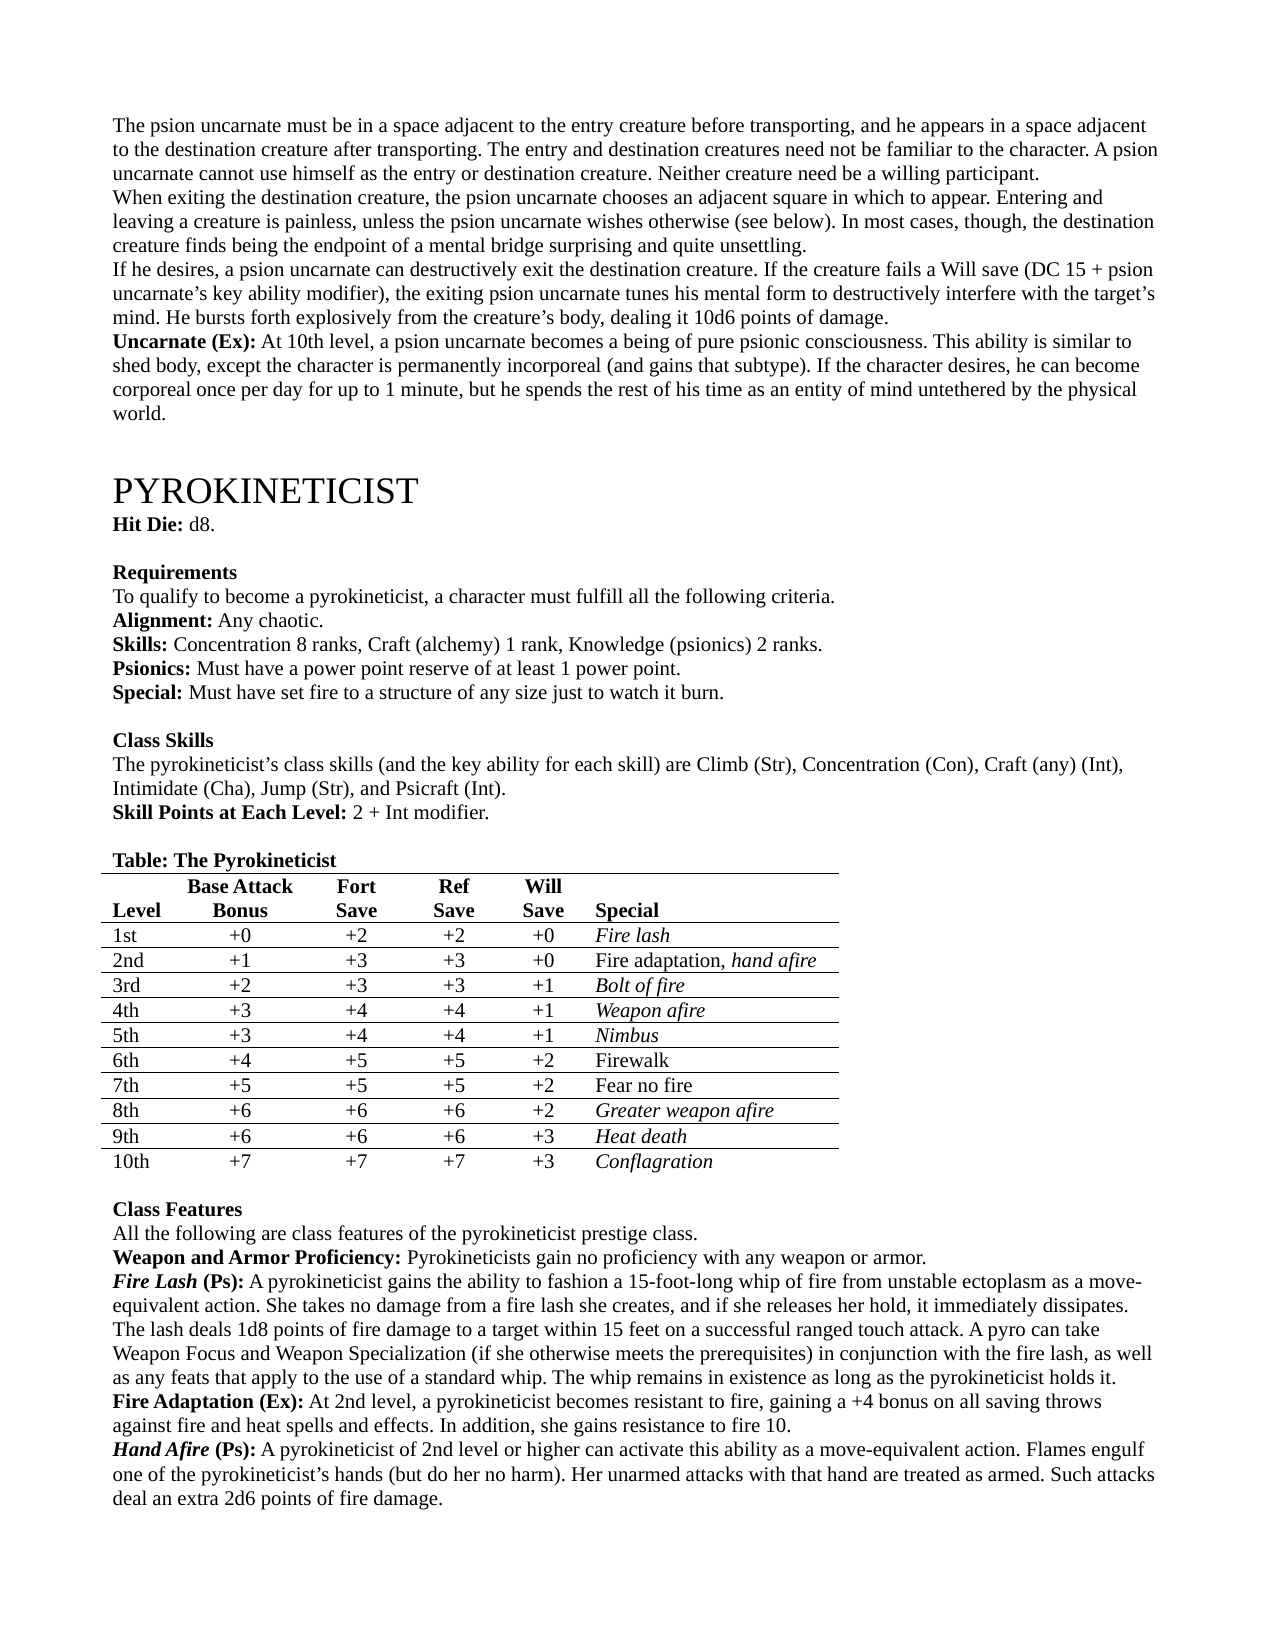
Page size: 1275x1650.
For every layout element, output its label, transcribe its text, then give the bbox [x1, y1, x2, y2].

table_cell Fire adaptation, hand afire [584, 948, 839, 972]
table_cell +0 [503, 923, 584, 947]
table_cell Heat death [584, 1124, 839, 1148]
table_cell 5th [101, 1023, 172, 1047]
text Uncarnate (Ex): At 10th level, a psion uncarnate becomes a being of pure psionic consciousness. This ability is similar to shed body, except the character is permanently incorporeal (and gains that subtype). If the character desires, he can become corporeal once per day for up to 1 minute, but he spends the rest of his time as an entity of mind untethered by the physical world. [112, 329, 1162, 425]
table_cell +2 [405, 923, 503, 947]
subtitle Requirements [112, 560, 1162, 584]
table_cell Ref Save [405, 874, 503, 922]
table_cell Base Attack Bonus [173, 874, 307, 922]
table_cell +4 [308, 998, 405, 1022]
table_cell +1 [503, 998, 584, 1022]
table_cell 2nd [101, 948, 172, 972]
table_cell +7 [173, 1149, 307, 1173]
table_cell +2 [308, 923, 405, 947]
table_cell +1 [173, 948, 307, 972]
table_cell 3rd [101, 973, 172, 997]
table_cell +3 [503, 1149, 584, 1173]
text Special: Must have set fire to a structure of any size just to watch it burn. [112, 680, 1162, 704]
table_cell +1 [503, 973, 584, 997]
text Skills: Concentration 8 ranks, Craft (alchemy) 1 rank, Knowledge (psionics) 2 ranks. [112, 632, 1162, 656]
table_cell Fort Save [308, 874, 405, 922]
text Hand Afire (Ps): A pyrokineticist of 2nd level or higher can activate this ability as a move-equivalent action. Flames engulf one of the pyrokineticist’s hands (but do her no harm). Her unarmed attacks with that hand are treated as armed. Such attacks deal an extra 2d6 points of fire damage. [112, 1437, 1162, 1509]
table_cell Fire lash [584, 923, 839, 947]
table_cell +3 [308, 973, 405, 997]
table_cell +2 [503, 1048, 584, 1072]
table_cell Conflagration [584, 1149, 839, 1173]
table_cell +5 [405, 1073, 503, 1097]
table_cell 8th [101, 1099, 172, 1122]
table_cell +5 [308, 1048, 405, 1072]
table_cell +2 [173, 973, 307, 997]
table_cell +4 [173, 1048, 307, 1072]
text Skill Points at Each Level: 2 + Int modifier. [112, 800, 1162, 824]
table_cell Firewalk [584, 1048, 839, 1072]
table_header Table: The Pyrokineticist [101, 849, 839, 872]
table_cell +5 [308, 1073, 405, 1097]
table_cell Special [584, 874, 839, 922]
table_cell +0 [503, 948, 584, 972]
table_cell +6 [308, 1124, 405, 1148]
text The pyrokineticist’s class skills (and the key ability for each skill) are Climb (Str), Concentration (Con), Craft (any) (Int), Intimidate (Cha), Jump (Str), and Psicraft (Int). [112, 752, 1162, 800]
table_cell Nimbus [584, 1023, 839, 1047]
table_cell Fear no fire [584, 1073, 839, 1097]
table_cell +7 [308, 1149, 405, 1173]
text Psionics: Must have a power point reserve of at least 1 power point. [112, 656, 1162, 680]
table_cell +3 [405, 973, 503, 997]
text Fire Adaptation (Ex): At 2nd level, a pyrokineticist becomes resistant to fire, gaining a +4 bonus on all saving throws against fire and heat spells and effects. In addition, she gains resistance to fire 10. [112, 1389, 1162, 1437]
table_cell +4 [308, 1023, 405, 1047]
table_cell +7 [405, 1149, 503, 1173]
table_cell Will Save [503, 874, 584, 922]
table_cell 9th [101, 1124, 172, 1148]
table_cell +3 [308, 948, 405, 972]
table_cell +4 [405, 1023, 503, 1047]
table_cell +3 [173, 1023, 307, 1047]
table_cell +6 [405, 1124, 503, 1148]
table_cell 7th [101, 1073, 172, 1097]
subtitle Class Features [112, 1197, 1162, 1221]
text If he desires, a psion uncarnate can destructively exit the destination creature. If the creature fails a Will save (DC 15 + psion uncarnate’s key ability modifier), the exiting psion uncarnate tunes his mental form to destructively interfere with the target’s mind. He bursts forth explosively from the creature’s body, dealing it 10d6 points of damage. [112, 257, 1162, 329]
table_cell +2 [503, 1099, 584, 1122]
table_cell Level [101, 874, 172, 922]
table_cell +6 [173, 1124, 307, 1148]
text Fire Lash (Ps): A pyrokineticist gains the ability to fashion a 15-foot-long whip of fire from unstable ectoplasm as a move-equivalent action. She takes no damage from a fire lash she creates, and if she releases her hold, it immediately dissipates. The lash deals 1d8 points of fire damage to a target within 15 feet on a successful ranged touch attack. A pyro can take Weapon Focus and Weapon Specialization (if she otherwise meets the prerequisites) in conjunction with the fire lash, as well as any feats that apply to the use of a standard whip. The whip remains in existence as long as the pyrokineticist holds it. [112, 1269, 1162, 1389]
table_cell +4 [405, 998, 503, 1022]
table_cell +0 [173, 923, 307, 947]
table_cell 4th [101, 998, 172, 1022]
table_cell Weapon afire [584, 998, 839, 1022]
text To qualify to become a pyrokineticist, a character must fulfill all the following criteria. [112, 584, 1162, 608]
subtitle Class Skills [112, 728, 1162, 752]
table_cell +5 [173, 1073, 307, 1097]
table_cell Greater weapon afire [584, 1099, 839, 1122]
text The psion uncarnate must be in a space adjacent to the entry creature before transporting, and he appears in a space adjacent to the destination creature after transporting. The entry and destination creatures need not be familiar to the character. A psion uncarnate cannot use himself as the entry or destination creature. Neither creature need be a willing participant. [112, 112, 1162, 185]
table_cell Bolt of fire [584, 973, 839, 997]
text Hit Die: d8. [112, 512, 1162, 536]
table_cell +6 [308, 1099, 405, 1122]
table_cell +1 [503, 1023, 584, 1047]
table_cell 6th [101, 1048, 172, 1072]
table_cell +2 [503, 1073, 584, 1097]
table_cell +6 [405, 1099, 503, 1122]
table_cell 10th [101, 1149, 172, 1173]
text When exiting the destination creature, the psion uncarnate chooses an adjacent square in which to appear. Entering and leaving a creature is painless, unless the psion uncarnate wishes otherwise (see below). In most cases, though, the destination creature finds being the endpoint of a mental bridge surprising and quite unsettling. [112, 185, 1162, 257]
text All the following are class features of the pyrokineticist prestige class. [112, 1221, 1162, 1245]
text Weapon and Armor Proficiency: Pyrokineticists gain no proficiency with any weapon or armor. [112, 1245, 1162, 1269]
table_cell +3 [173, 998, 307, 1022]
table_cell 1st [101, 923, 172, 947]
table_cell +6 [173, 1099, 307, 1122]
table_cell +5 [405, 1048, 503, 1072]
table_cell +3 [503, 1124, 584, 1148]
text Alignment: Any chaotic. [112, 608, 1162, 632]
table_cell +3 [405, 948, 503, 972]
subtitle PYROKINETICIST [112, 468, 1162, 512]
